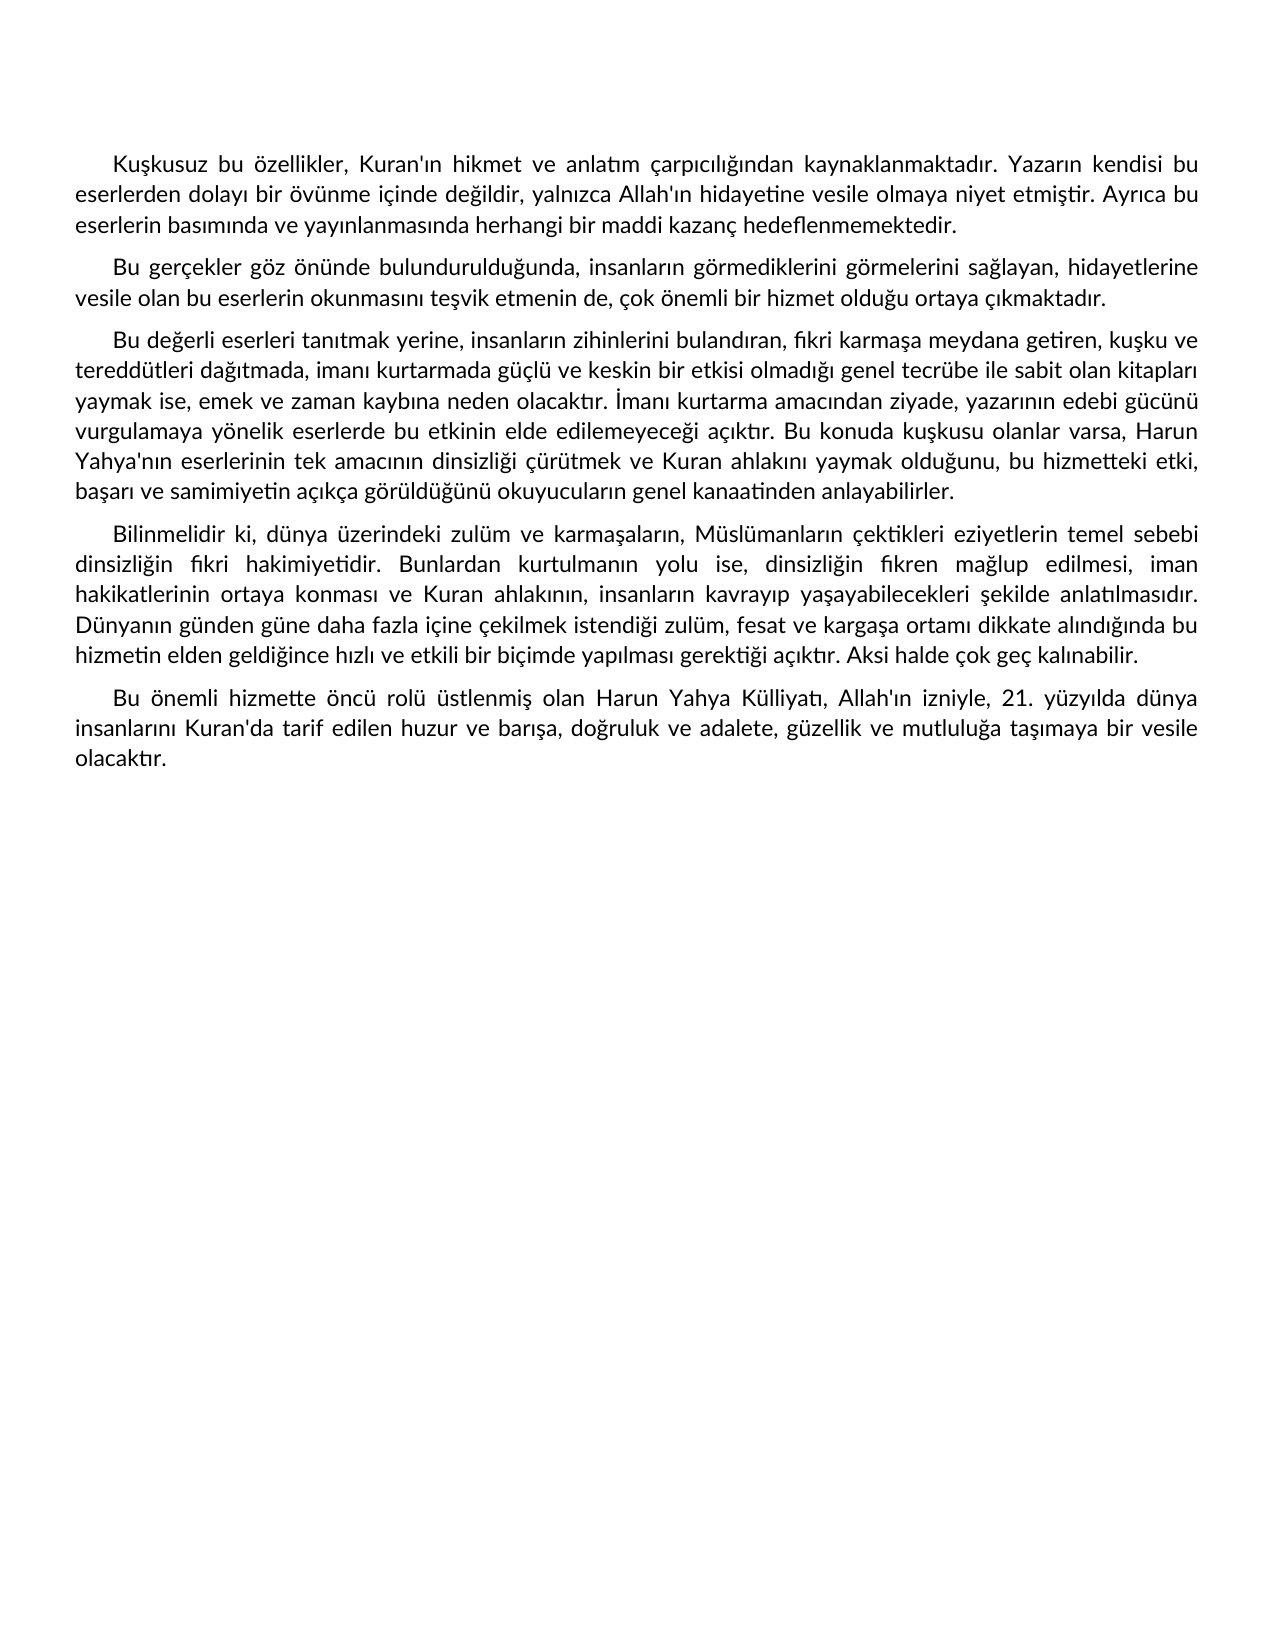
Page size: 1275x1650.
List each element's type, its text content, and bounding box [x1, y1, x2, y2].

text Bu önemli hizmette öncü rolü üstlenmiş olan Harun Yahya Külliyatı, Allah'ın izniyle, 21. yüzyılda dünya insanlarını Kuran'da tarif edilen huzur ve barışa, doğruluk ve adalete, güzellik ve mutluluğa taşımaya bir vesile olacaktır. [75, 683, 1200, 771]
text Bu gerçekler göz önünde bulundurulduğunda, insanların görmediklerini görmelerini sağlayan, hidayetlerine vesile olan bu eserlerin okunmasını teşvik etmenin de, çok önemli bir hizmet olduğu ortaya çıkmaktadır. [75, 253, 1200, 311]
text Bu değerli eserleri tanıtmak yerine, insanların zihinlerini bulandıran, fikri karmaşa meydana getiren, kuşku ve tereddütleri dağıtmada, imanı kurtarmada güçlü ve keskin bir etkisi olmadığı genel tecrübe ile sabit olan kitapları yaymak ise, emek ve zaman kaybına neden olacaktır. İmanı kurtarma amacından ziyade, yazarının edebi gücünü vurgulamaya yönelik eserlerde bu etkinin elde edilemeyeceği açıktır. Bu konuda kuşkusu olanlar varsa, Harun Yahya'nın eserlerinin tek amacının dinsizliği çürütmek ve Kuran ahlakını yaymak olduğunu, bu hizmetteki etki, başarı ve samimiyetin açıkça görüldüğünü okuyucuların genel kanaatinden anlayabilirler. [75, 326, 1200, 504]
text Bilinmelidir ki, dünya üzerindeki zulüm ve karmaşaların, Müslümanların çektikleri eziyetlerin temel sebebi dinsizliğin fikri hakimiyetidir. Bunlardan kurtulmanın yolu ise, dinsizliğin fikren mağlup edilmesi, iman hakikatlerinin ortaya konması ve Kuran ahlakının, insanların kavrayıp yaşayabilecekleri şekilde anlatılmasıdır. Dünyanın günden güne daha fazla içine çekilmek istendiği zulüm, fesat ve kargaşa ortamı dikkate alındığında bu hizmetin elden geldiğince hızlı ve etkili bir biçimde yapılması gerektiği açıktır. Aksi halde çok geç kalınabilir. [75, 520, 1200, 668]
text Kuşkusuz bu özellikler, Kuran'ın hikmet ve anlatım çarpıcılığından kaynaklanmaktadır. Yazarın kendisi bu eserlerden dolayı bir övünme içinde değildir, yalnızca Allah'ın hidayetine vesile olmaya niyet etmiştir. Ayrıca bu eserlerin basımında ve yayınlanmasında herhangi bir maddi kazanç hedeflenmemektedir. [75, 150, 1200, 238]
